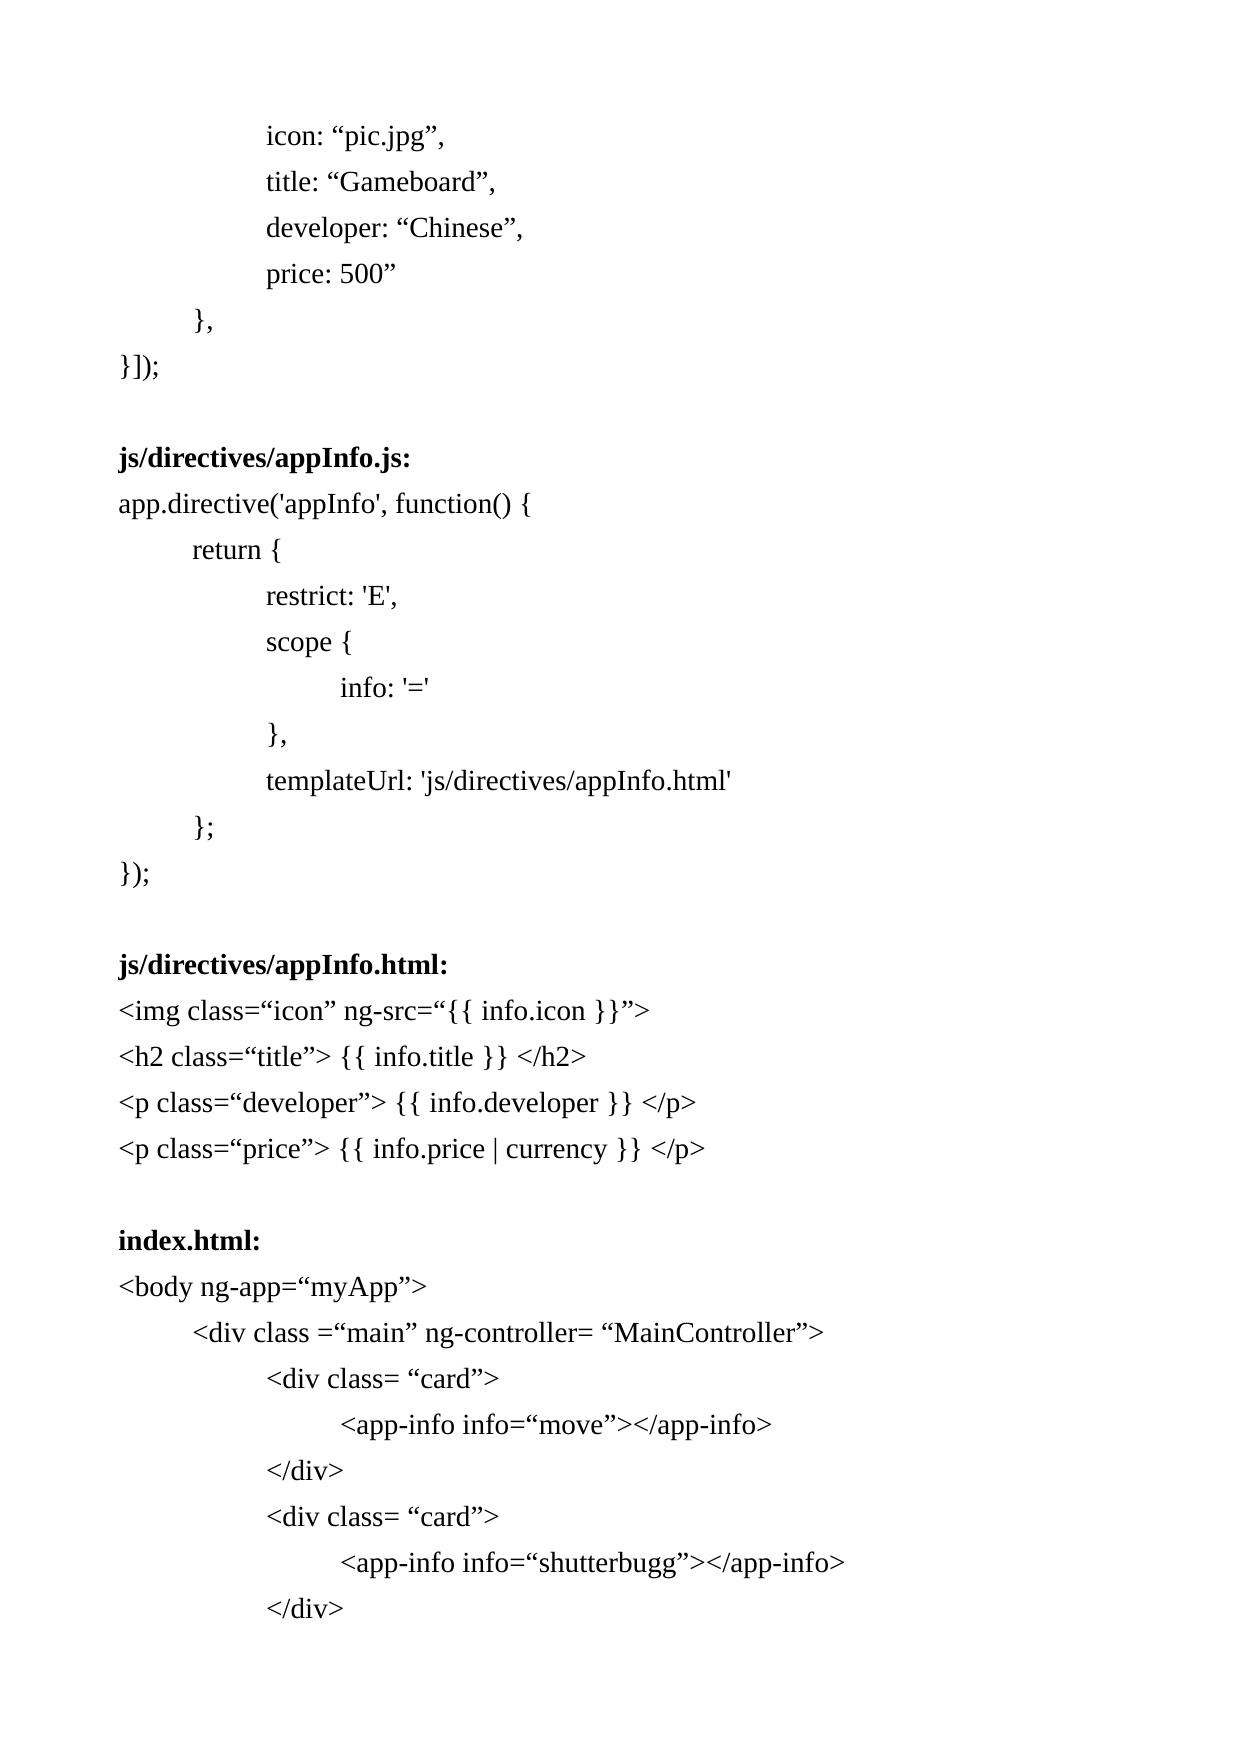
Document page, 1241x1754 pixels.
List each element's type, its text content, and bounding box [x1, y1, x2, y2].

text info: '=' [118, 671, 1122, 704]
text }); [118, 855, 1122, 888]
text scope { [118, 624, 1122, 658]
text <div class= “card”> [118, 1499, 1122, 1533]
text }; [118, 809, 1122, 842]
text index.html: [118, 1223, 1122, 1257]
text <div class= “card”> [118, 1361, 1122, 1395]
text <img class=“icon” ng-src=“{{ info.icon }}”> [118, 993, 1122, 1026]
text <p class=“developer”> {{ info.developer }} </p> [118, 1085, 1122, 1118]
text developer: “Chinese”, [118, 210, 1122, 244]
text <app-info info=“shutterbugg”></app-info> [118, 1545, 1122, 1579]
text }]); [118, 348, 1122, 382]
text templateUrl: 'js/directives/appInfo.html' [118, 763, 1122, 796]
text js/directives/appInfo.html: [118, 947, 1122, 980]
text }, [118, 717, 1122, 750]
text <p class=“price”> {{ info.price | currency }} </p> [118, 1131, 1122, 1164]
text js/directives/appInfo.js: [118, 440, 1122, 474]
text <body ng-app=“myApp”> [118, 1269, 1122, 1303]
text </div> [118, 1453, 1122, 1487]
text <div class =“main” ng-controller= “MainController”> [118, 1315, 1122, 1349]
text price: 500” [118, 256, 1122, 290]
text icon: “pic.jpg”, [118, 118, 1122, 152]
text }, [118, 302, 1122, 336]
text return { [118, 532, 1122, 566]
text </div> [118, 1591, 1122, 1625]
text app.directive('appInfo', function() { [118, 486, 1122, 520]
text <app-info info=“move”></app-info> [118, 1407, 1122, 1441]
text <h2 class=“title”> {{ info.title }} </h2> [118, 1039, 1122, 1072]
text restrict: 'E', [118, 578, 1122, 612]
text title: “Gameboard”, [118, 164, 1122, 198]
